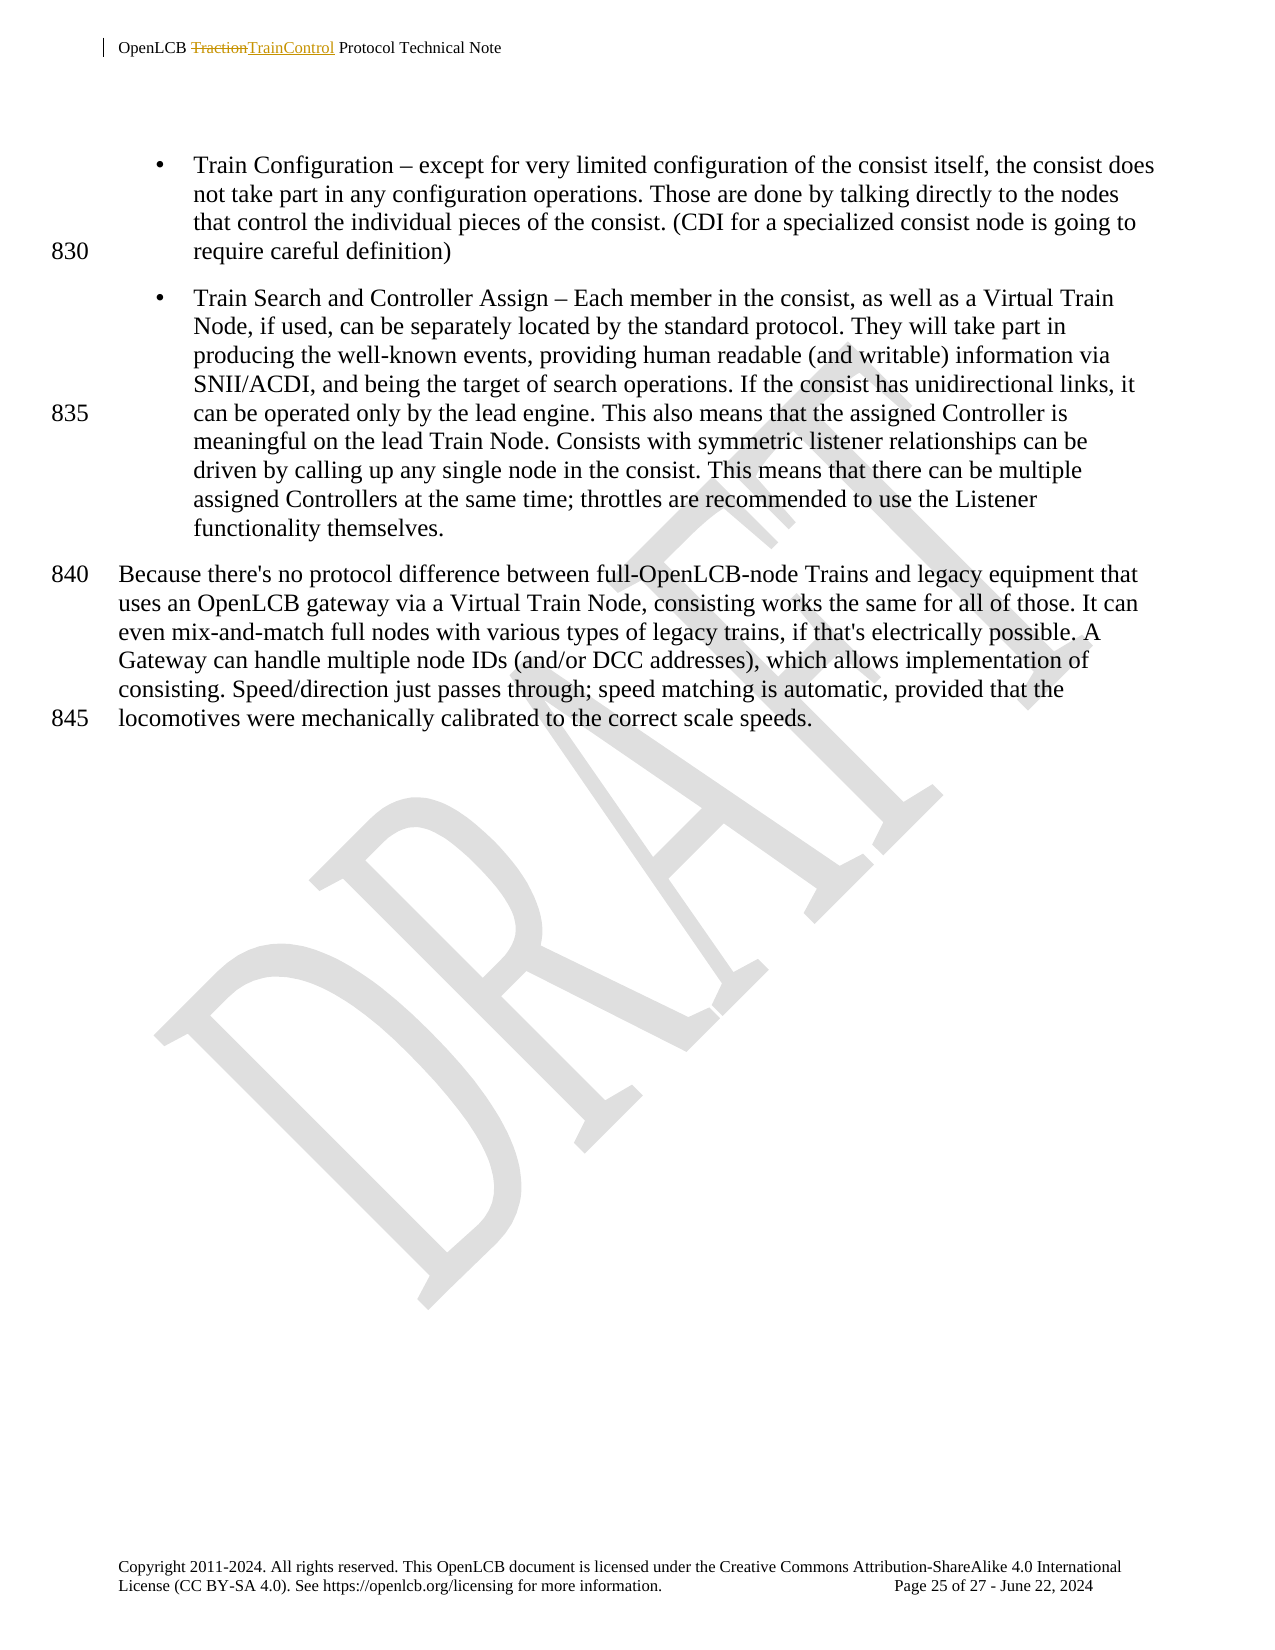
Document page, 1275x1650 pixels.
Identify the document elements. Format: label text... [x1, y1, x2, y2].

text Because there's no protocol difference between full-OpenLCB-node Trains and legacy equipment that uses an OpenLCB gateway via a Virtual Train Node, consisting works the same for all of those. It can even mix-and-match full nodes with various types of legacy trains, if that's electrically possible. A Gateway can handle multiple node IDs (and/or DCC addresses), which allows implementation of consisting. Speed/direction just passes through; speed matching is automatic, provided that the locomotives were mechanically calibrated to the correct scale speeds. [118, 559, 792, 732]
list Train Configuration – except for very limited configuration of the consist itself, the consist does not take part in any configuration operations. Those are done by talking directly to the nodes that control the individual pieces of the consist. (CDI for a specialized consist node is going to require careful definition) [156, 150, 1157, 265]
list Train Search and Controller Assign – Each member in the consist, as well as a Virtual Train Node, if used, can be separately located by the standard protocol. They will take part in producing the well-known events, providing human readable (and writable) information via SNII/ACDI, and being the target of search operations. If the consist has unidirectional links, it can be operated only by the lead engine. This also means that the assigned Controller is meaningful on the lead Train Node. Consists with symmetric listener relationships can be driven by calling up any single node in the consist. This means that there can be multiple assigned Controllers at the same time; throttles are recommended to use the Listener functionality themselves. [156, 283, 1157, 541]
text Because there's no protocol difference between full-OpenLCB-node Trains and legacy equipment that uses an OpenLCB gateway via a Virtual Train Node, consisting works the same for all of those. It can even mix-and-match full nodes with various types of legacy trains, if that's electrically possible. A Gateway can handle multiple node IDs (and/or DCC addresses), which allows implementation of consisting. Speed/direction just passes through; speed matching is automatic, provided that the locomotives were mechanically calibrated to the correct scale speeds. [665, 559, 1157, 732]
